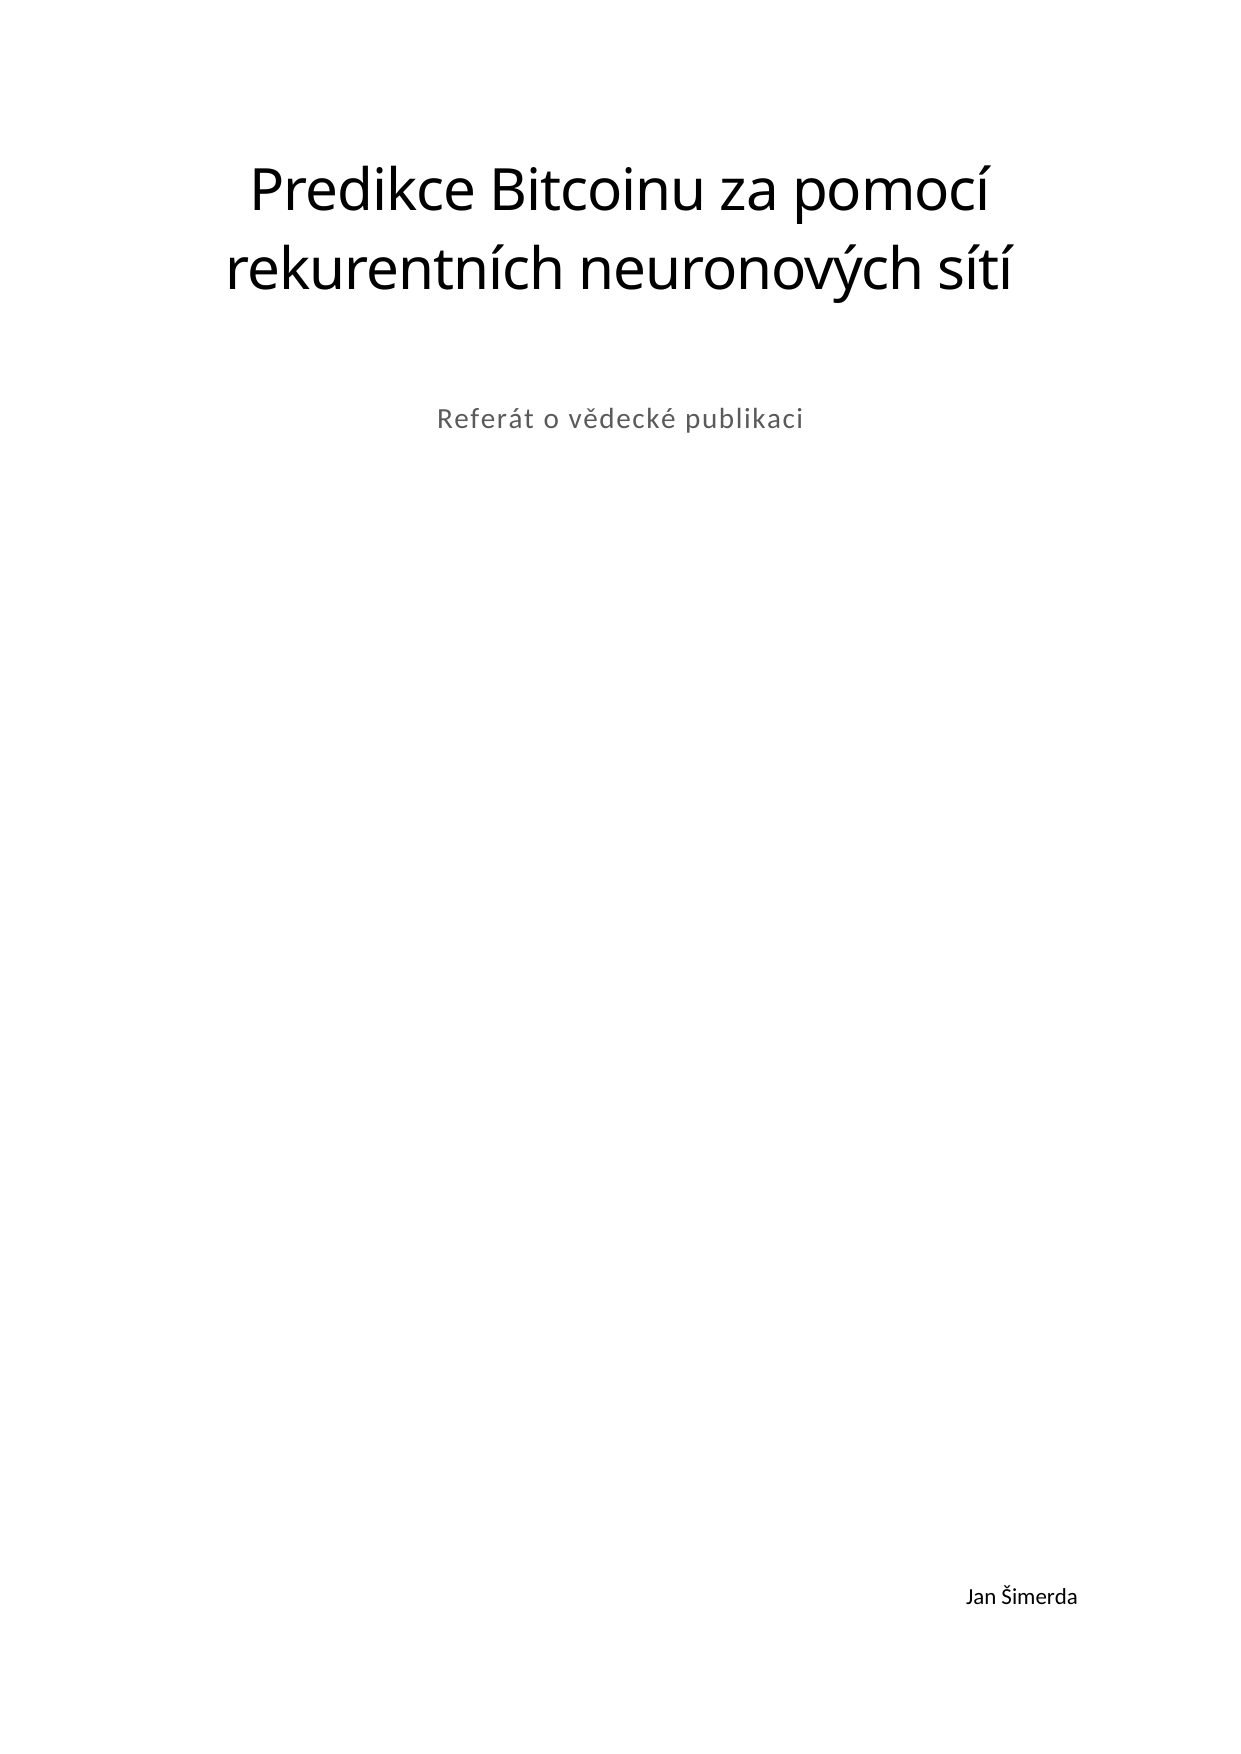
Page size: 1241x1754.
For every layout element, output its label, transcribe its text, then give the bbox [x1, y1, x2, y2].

text Jan Šimerda [720, 1582, 1078, 1610]
text Referát o vědecké publikaci [148, 400, 1093, 435]
text Predikce Bitcoinu za pomocí rekurentních neuronových sítí [148, 148, 1093, 307]
